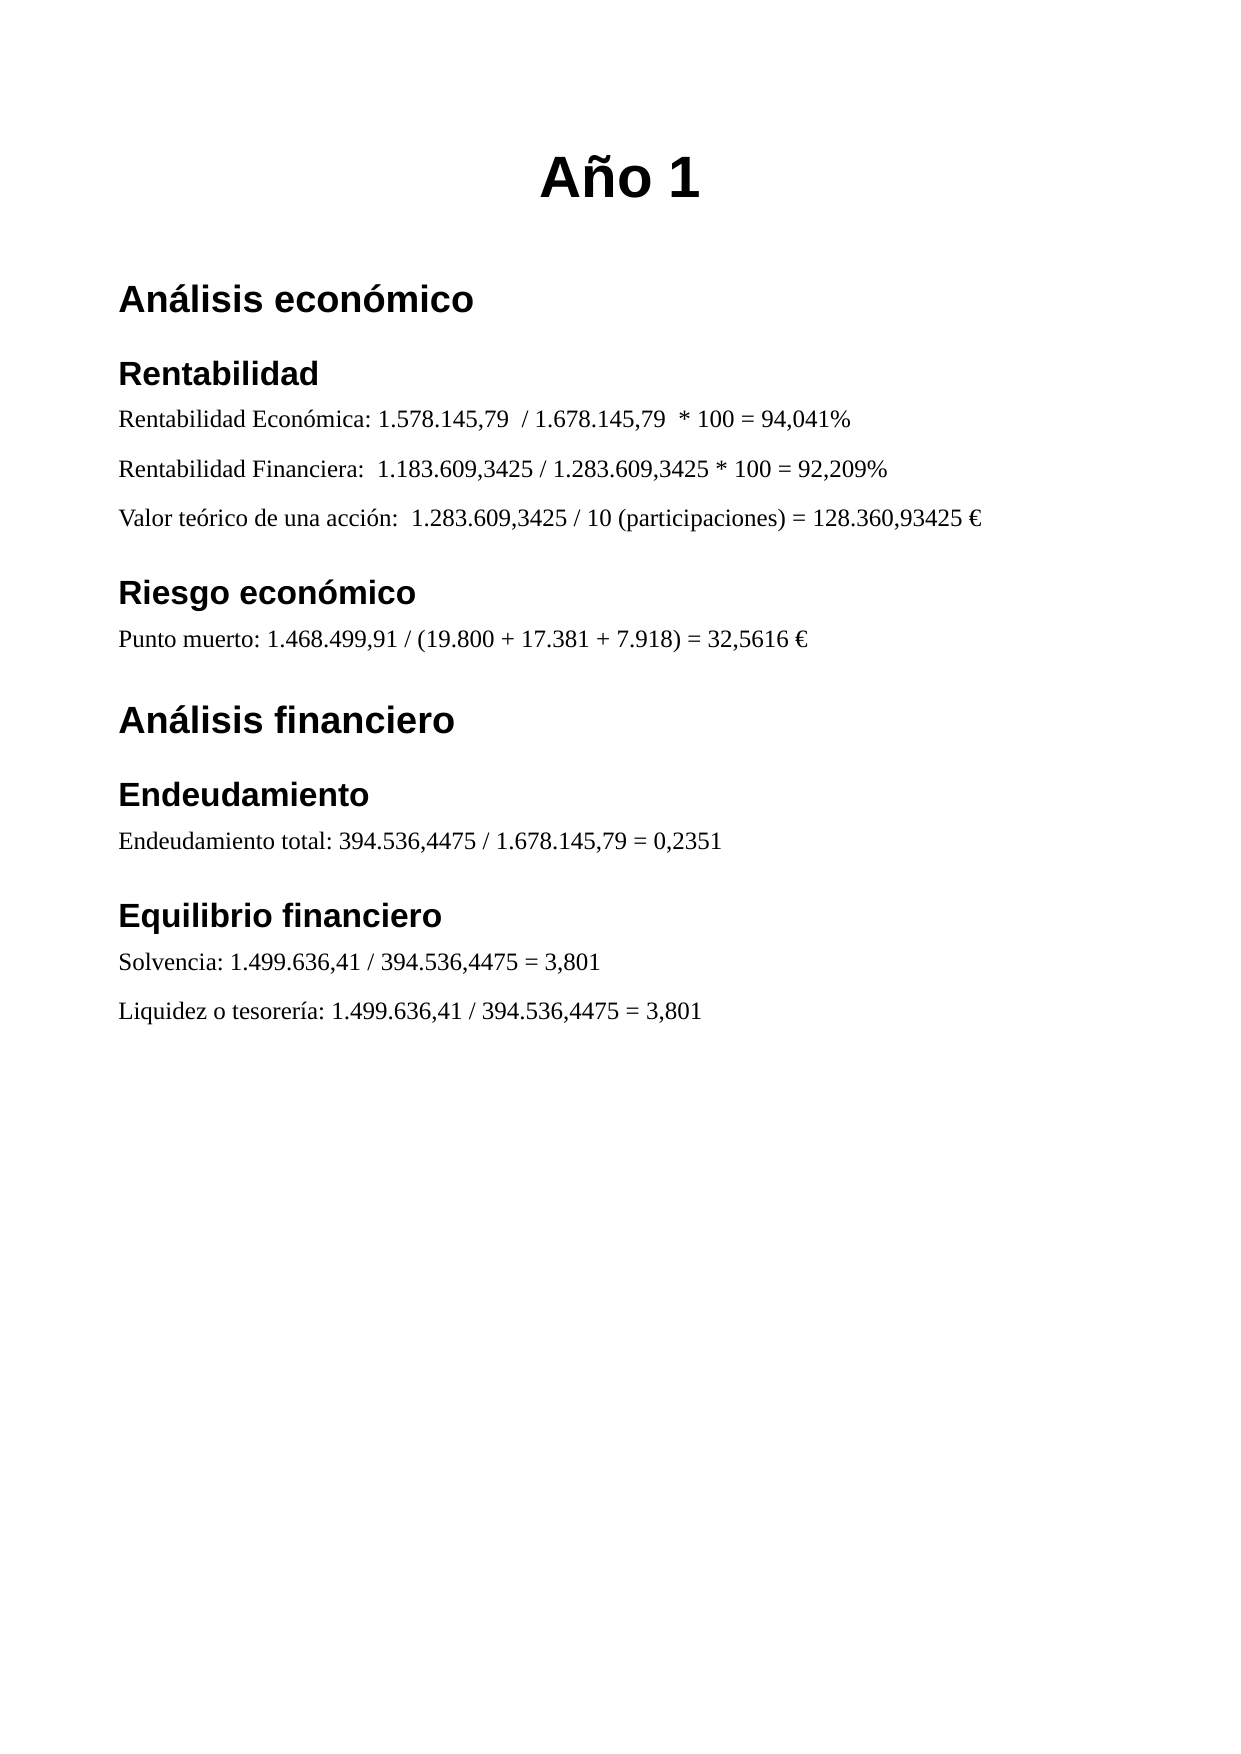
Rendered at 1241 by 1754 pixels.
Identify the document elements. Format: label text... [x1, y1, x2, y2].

text Punto muerto: 1.468.499,91 / (19.800 + 17.381 + 7.918) = 32,5616 € [118, 624, 1122, 652]
text Endeudamiento total: 394.536,4475 / 1.678.145,79 = 0,2351 [118, 826, 1122, 855]
subtitle Endeudamiento [118, 775, 1122, 813]
subtitle Riesgo económico [118, 573, 1122, 611]
title Año 1 [118, 143, 1122, 210]
text Valor teórico de una acción: 1.283.609,3425 / 10 (participaciones) = 128.360,93425 € [118, 503, 1122, 531]
subtitle Rentabilidad [118, 353, 1122, 392]
text Solvencia: 1.499.636,41 / 394.536,4475 = 3,801 [118, 947, 1122, 976]
subtitle Análisis financiero [118, 698, 1122, 741]
text Rentabilidad Económica: 1.578.145,79 / 1.678.145,79 * 100 = 94,041% [118, 404, 1122, 433]
subtitle Análisis económico [118, 276, 1122, 320]
text Liquidez o tesorería: 1.499.636,41 / 394.536,4475 = 3,801 [118, 996, 1122, 1025]
subtitle Equilibrio financiero [118, 896, 1122, 934]
text Rentabilidad Financiera: 1.183.609,3425 / 1.283.609,3425 * 100 = 92,209% [118, 454, 1122, 482]
